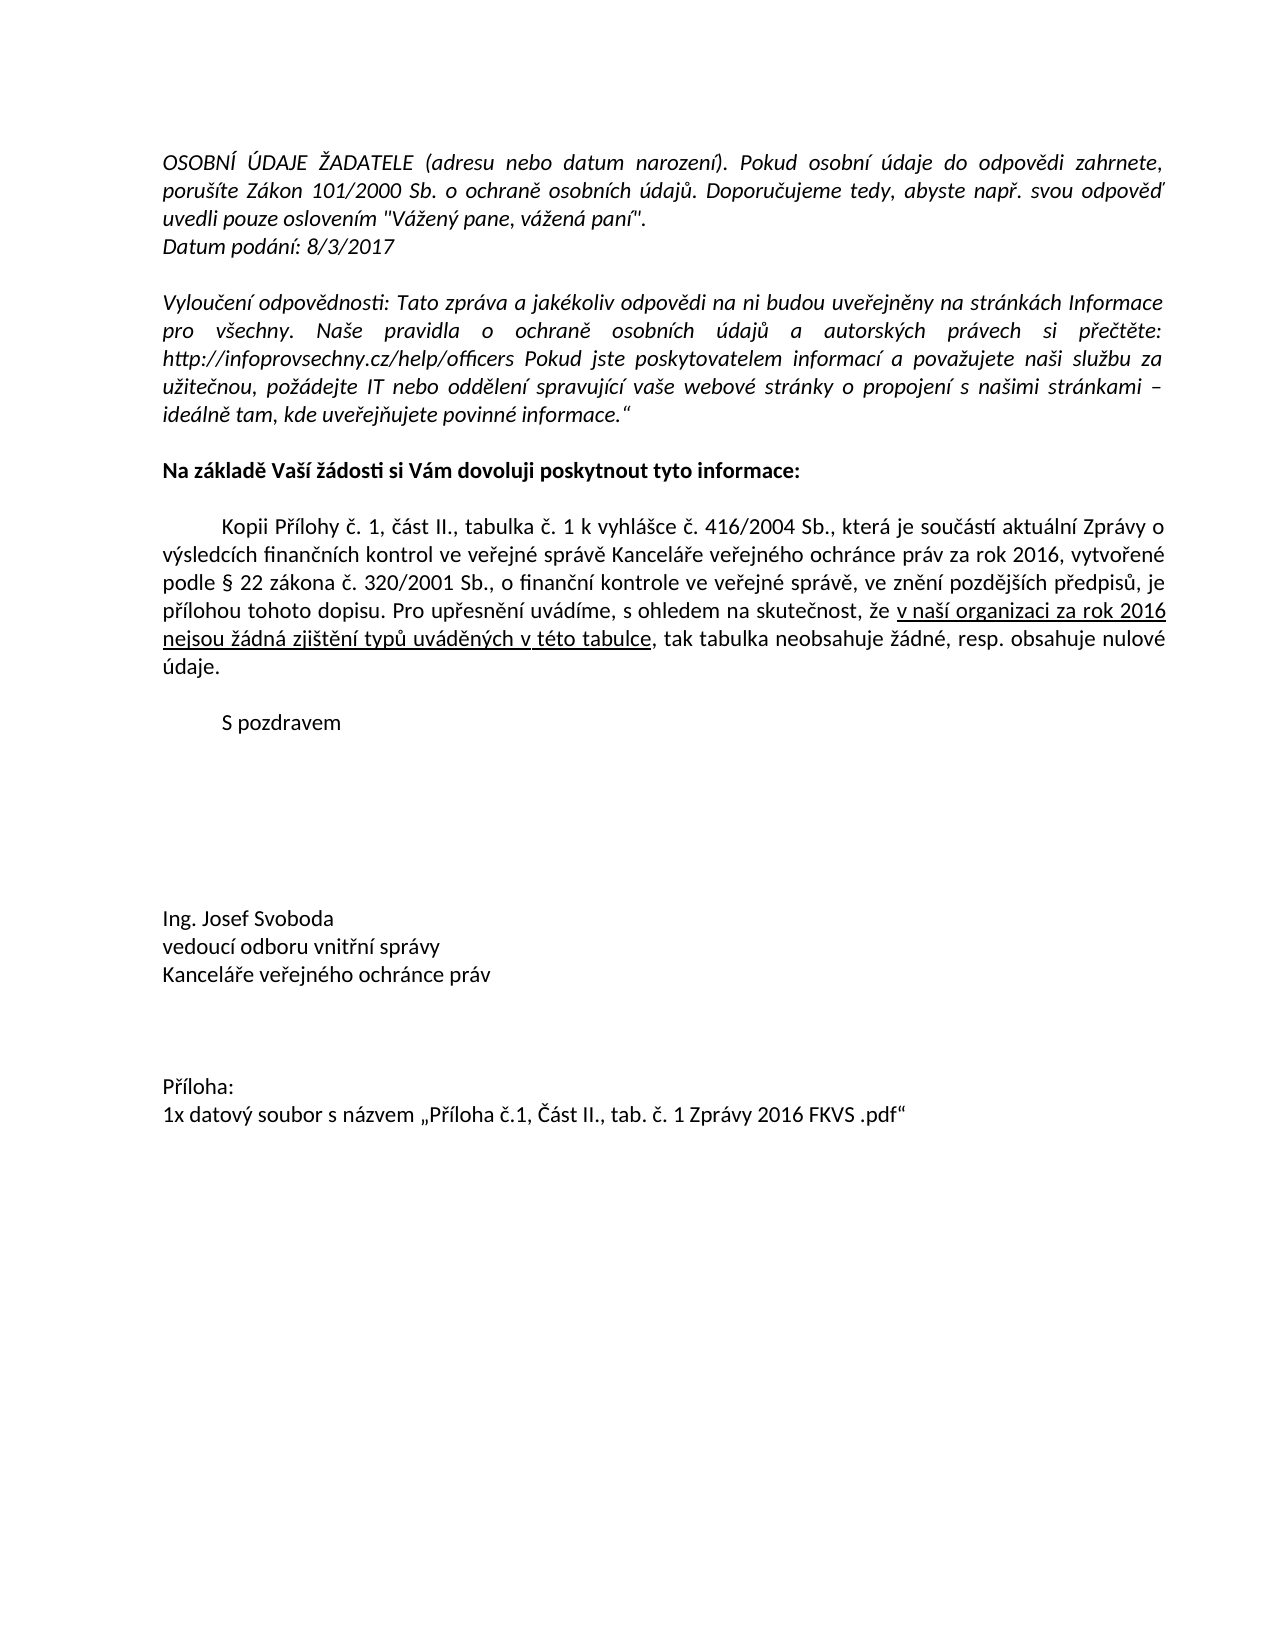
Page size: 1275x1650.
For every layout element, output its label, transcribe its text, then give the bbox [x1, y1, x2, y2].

text 1x datový soubor s názvem „Příloha č.1, Část II., tab. č. 1 Zprávy 2016 FKVS .pdf“ [162, 1100, 1167, 1128]
text Datum podání: 8/3/2017 [162, 232, 1167, 260]
text S pozdravem [162, 708, 1167, 736]
text Na základě Vaší žádosti si Vám dovoluji poskytnout tyto informace: [162, 456, 1167, 484]
text Kanceláře veřejného ochránce práv [162, 960, 1167, 988]
text Příloha: [162, 1072, 1167, 1100]
text vedoucí odboru vnitřní správy [162, 932, 1167, 960]
text Ing. Josef Svoboda [162, 904, 1167, 932]
text Vyloučení odpovědnosti: Tato zpráva a jakékoliv odpovědi na ni budou uveřejněny na stránkách Informace pro všechny. Naše pravidla o ochraně osobních údajů a autorských právech si přečtěte: http://infoprovsechny.cz/help/officers Pokud jste poskytovatelem informací a považujete naši službu za užitečnou, požádejte IT nebo oddělení spravující vaše webové stránky o propojení s našimi stránkami – ideálně tam, kde uveřejňujete povinné informace.“ [162, 288, 1167, 428]
text OSOBNÍ ÚDAJE ŽADATELE (adresu nebo datum narození). Pokud osobní údaje do odpovědi zahrnete, porušíte Zákon 101/2000 Sb. o ochraně osobních údajů. Doporučujeme tedy, abyste např. svou odpověď uvedli pouze oslovením "Vážený pane, vážená paní". [162, 148, 1167, 232]
text Kopii Přílohy č. 1, část II., tabulka č. 1 k vyhlášce č. 416/2004 Sb., která je součástí aktuální Zprávy o výsledcích finančních kontrol ve veřejné správě Kanceláře veřejného ochránce práv za rok 2016, vytvořené podle § 22 zákona č. 320/2001 Sb., o finanční kontrole ve veřejné správě, ve znění pozdějších předpisů, je přílohou tohoto dopisu. Pro upřesnění uvádíme, s ohledem na skutečnost, že v naší organizaci za rok 2016 nejsou žádná zjištění typů uváděných v této tabulce, tak tabulka neobsahuje žádné, resp. obsahuje nulové údaje. [162, 512, 1167, 680]
